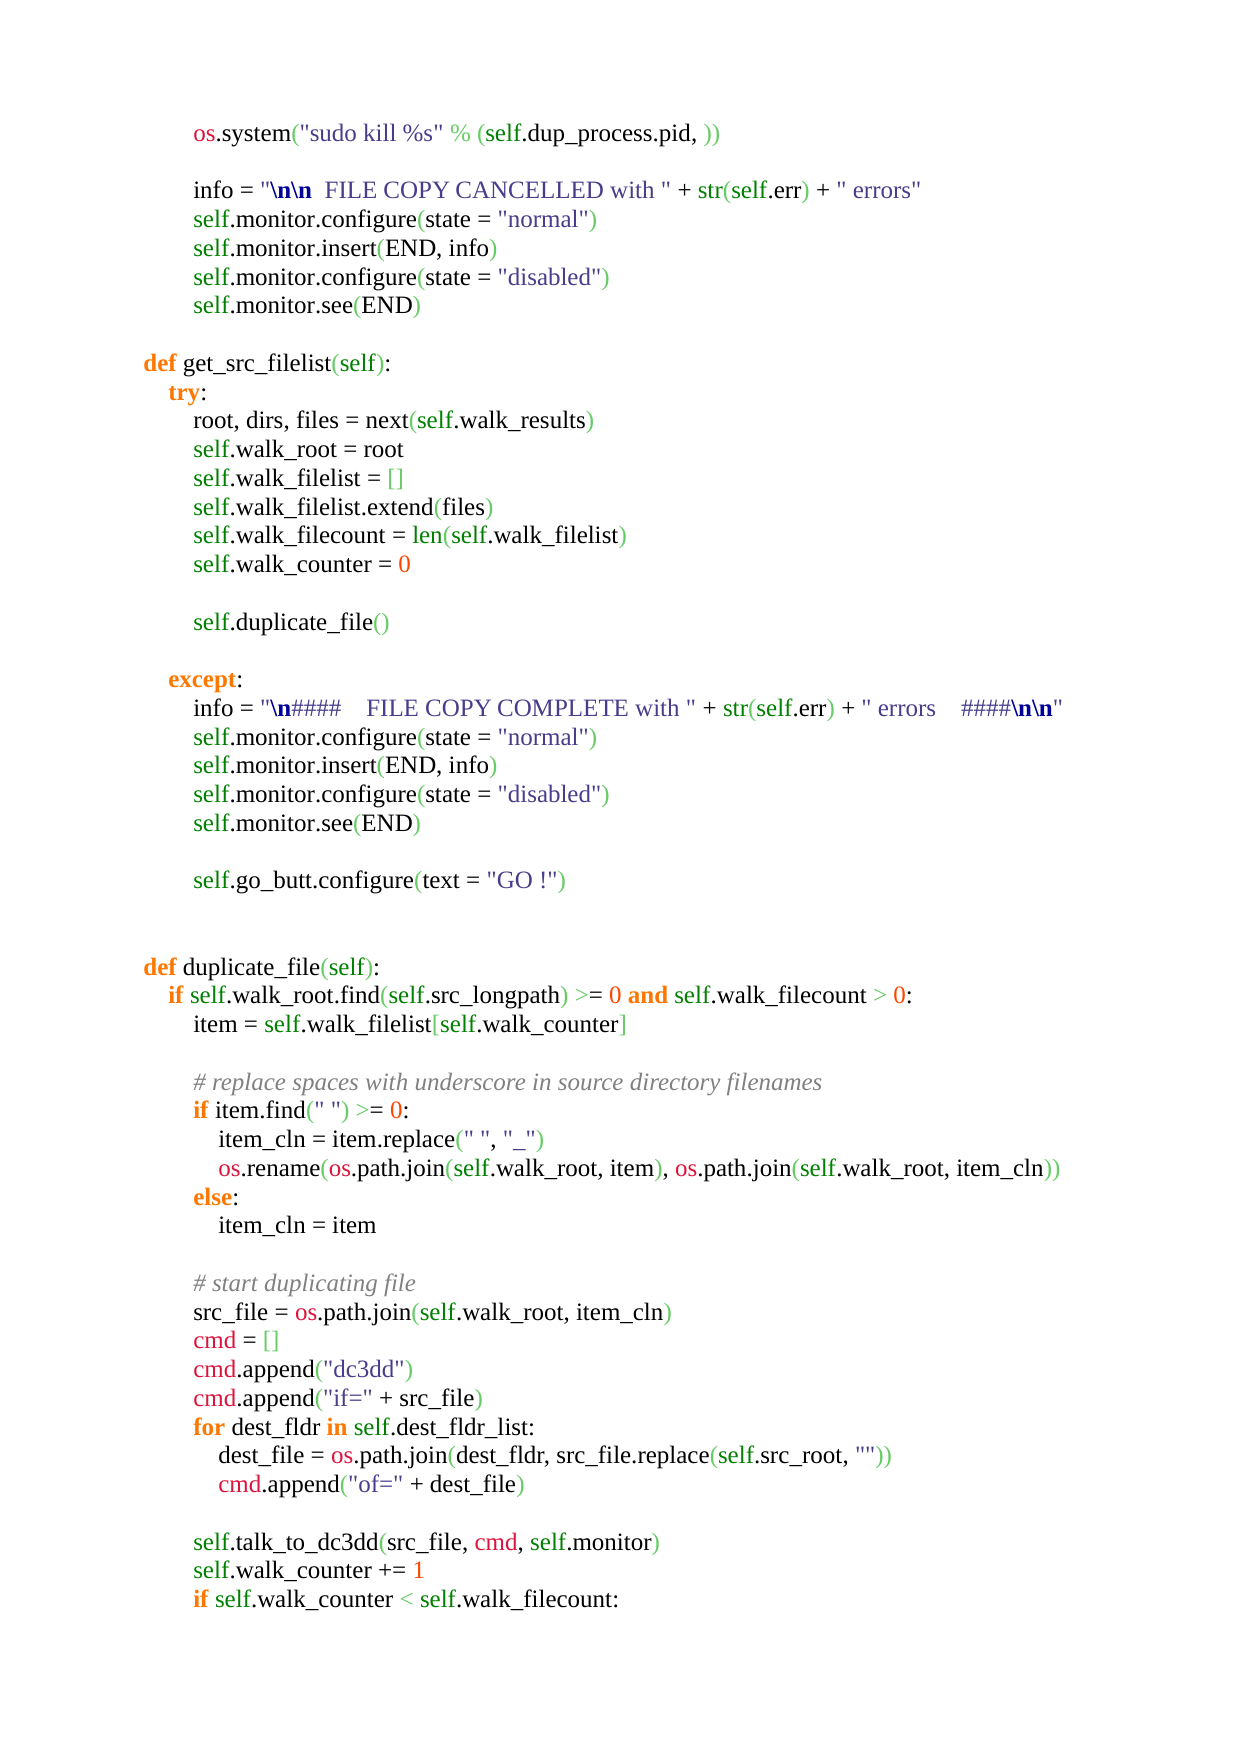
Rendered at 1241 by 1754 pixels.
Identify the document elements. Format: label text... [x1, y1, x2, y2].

text self.monitor.configure(state = "normal") [118, 722, 1122, 751]
text # replace spaces with underscore in source directory filenames [118, 1067, 1122, 1096]
text os.rename(os.path.join(self.walk_root, item), os.path.join(self.walk_root, item_cln)) [118, 1153, 1122, 1182]
text self.monitor.configure(state = "disabled") [118, 779, 1122, 808]
text if item.find(" ") >= 0: [118, 1096, 1122, 1124]
text self.walk_filecount = len(self.walk_filelist) [118, 521, 1122, 549]
text self.duplicate_file() [118, 607, 1122, 636]
text self.walk_counter += 1 [118, 1556, 1122, 1584]
text item_cln = item.replace(" ", "_") [118, 1124, 1122, 1153]
text cmd.append("of=" + dest_file) [118, 1469, 1122, 1498]
text if self.walk_counter < self.walk_filecount: [118, 1584, 1122, 1613]
text else: [118, 1182, 1122, 1211]
text cmd = [] [118, 1326, 1122, 1354]
text cmd.append("dc3dd") [118, 1354, 1122, 1383]
text self.walk_filelist.extend(files) [118, 492, 1122, 521]
text item_cln = item [118, 1211, 1122, 1239]
text except: [118, 664, 1122, 693]
text # start duplicating file [118, 1268, 1122, 1297]
text self.monitor.configure(state = "disabled") [118, 262, 1122, 291]
text if self.walk_root.find(self.src_longpath) >= 0 and self.walk_filecount > 0: [118, 981, 1122, 1009]
text for dest_fldr in self.dest_fldr_list: [118, 1412, 1122, 1441]
text root, dirs, files = next(self.walk_results) [118, 406, 1122, 434]
text self.walk_filelist = [] [118, 463, 1122, 492]
text def get_src_filelist(self): [118, 348, 1122, 377]
text self.monitor.insert(END, info) [118, 233, 1122, 262]
text src_file = os.path.join(self.walk_root, item_cln) [118, 1297, 1122, 1326]
text self.go_butt.configure(text = "GO !") [118, 866, 1122, 894]
text os.system("sudo kill %s" % (self.dup_process.pid, )) [118, 118, 1122, 147]
text item = self.walk_filelist[self.walk_counter] [118, 1009, 1122, 1038]
text self.monitor.insert(END, info) [118, 751, 1122, 779]
text info = "\n#### FILE COPY COMPLETE with " + str(self.err) + " errors ####\n\n" [118, 693, 1122, 722]
text def duplicate_file(self): [118, 952, 1122, 981]
text self.talk_to_dc3dd(src_file, cmd, self.monitor) [118, 1527, 1122, 1556]
text dest_file = os.path.join(dest_fldr, src_file.replace(self.src_root, "")) [118, 1441, 1122, 1469]
text self.monitor.see(END) [118, 808, 1122, 837]
text try: [118, 377, 1122, 406]
text self.monitor.see(END) [118, 291, 1122, 319]
text cmd.append("if=" + src_file) [118, 1383, 1122, 1412]
text info = "\n\n FILE COPY CANCELLED with " + str(self.err) + " errors" [118, 176, 1122, 204]
text self.walk_root = root [118, 434, 1122, 463]
text self.monitor.configure(state = "normal") [118, 204, 1122, 233]
text self.walk_counter = 0 [118, 549, 1122, 578]
